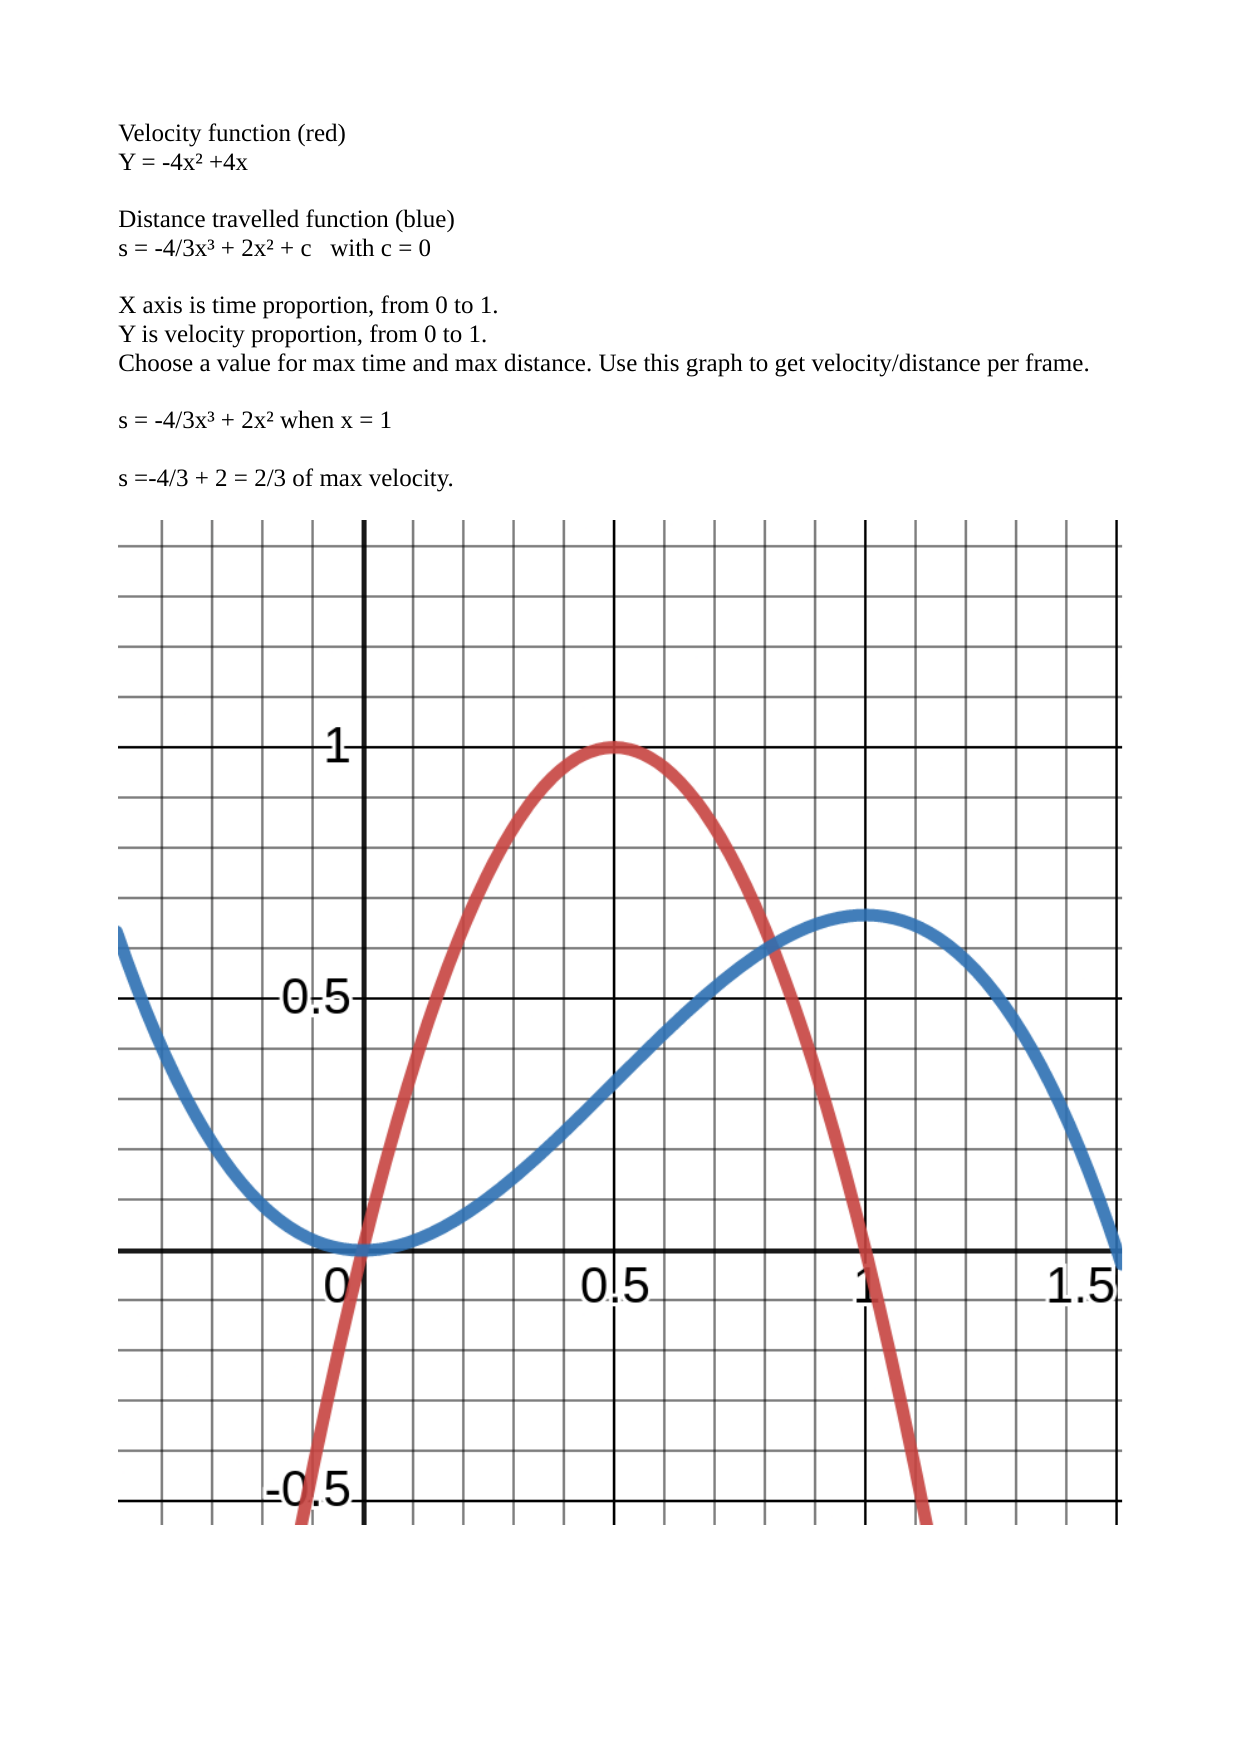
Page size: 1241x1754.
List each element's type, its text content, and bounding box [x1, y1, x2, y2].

picture [118, 520, 1123, 1525]
text s =-4/3 + 2 = 2/3 of max velocity. [118, 463, 1122, 492]
text X axis is time proportion, from 0 to 1. [118, 291, 1122, 319]
text Velocity function (red) [118, 118, 1122, 147]
text s = -4/3x³ + 2x² when x = 1 [118, 406, 1122, 434]
text s = -4/3x³ + 2x² + c with c = 0 [118, 233, 1122, 262]
text Distance travelled function (blue) [118, 204, 1122, 233]
text Y is velocity proportion, from 0 to 1. [118, 319, 1122, 348]
text Choose a value for max time and max distance. Use this graph to get velocity/distance per frame. [118, 348, 1122, 377]
text Y = -4x² +4x [118, 147, 1122, 176]
